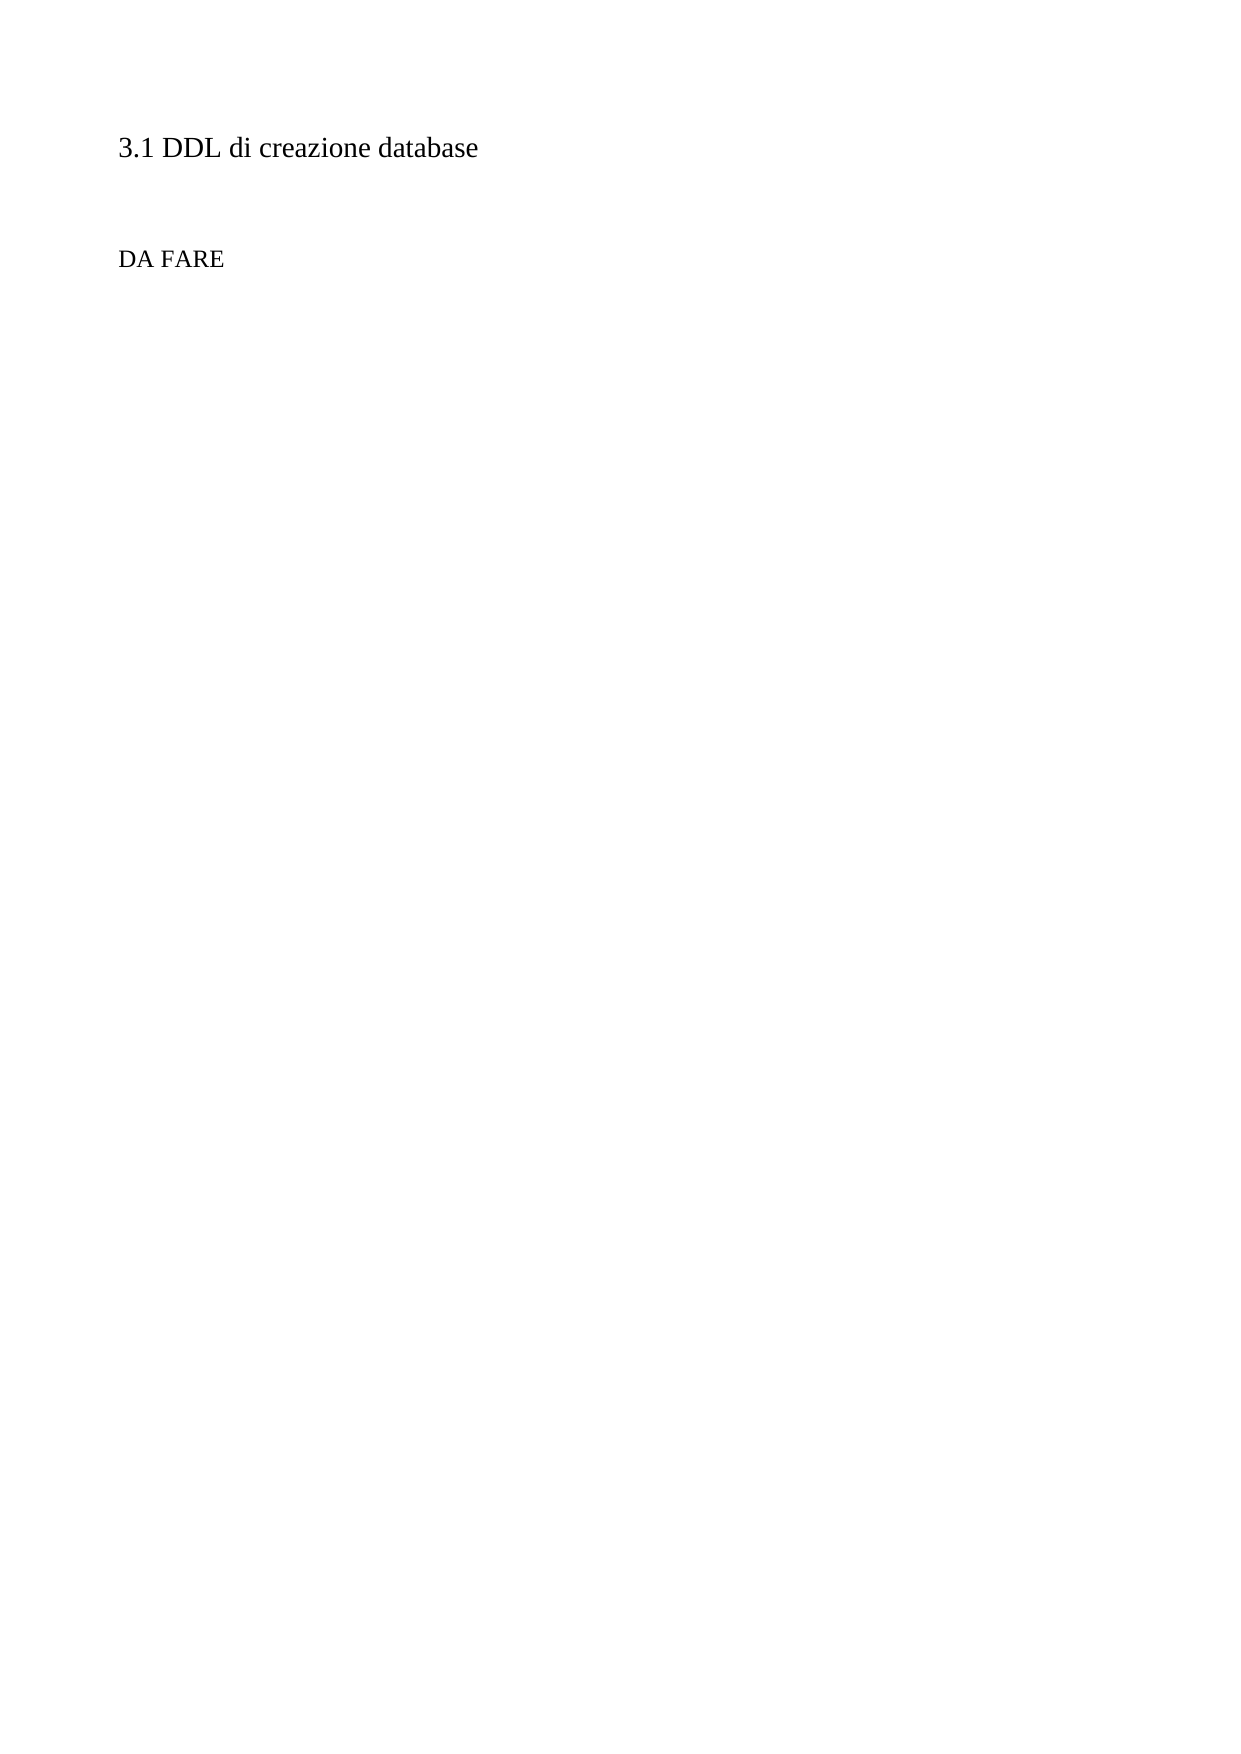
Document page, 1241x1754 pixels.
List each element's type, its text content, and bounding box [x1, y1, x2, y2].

text DA FARE [118, 244, 1122, 273]
text 3.1 DDL di creazione database [118, 130, 1122, 163]
